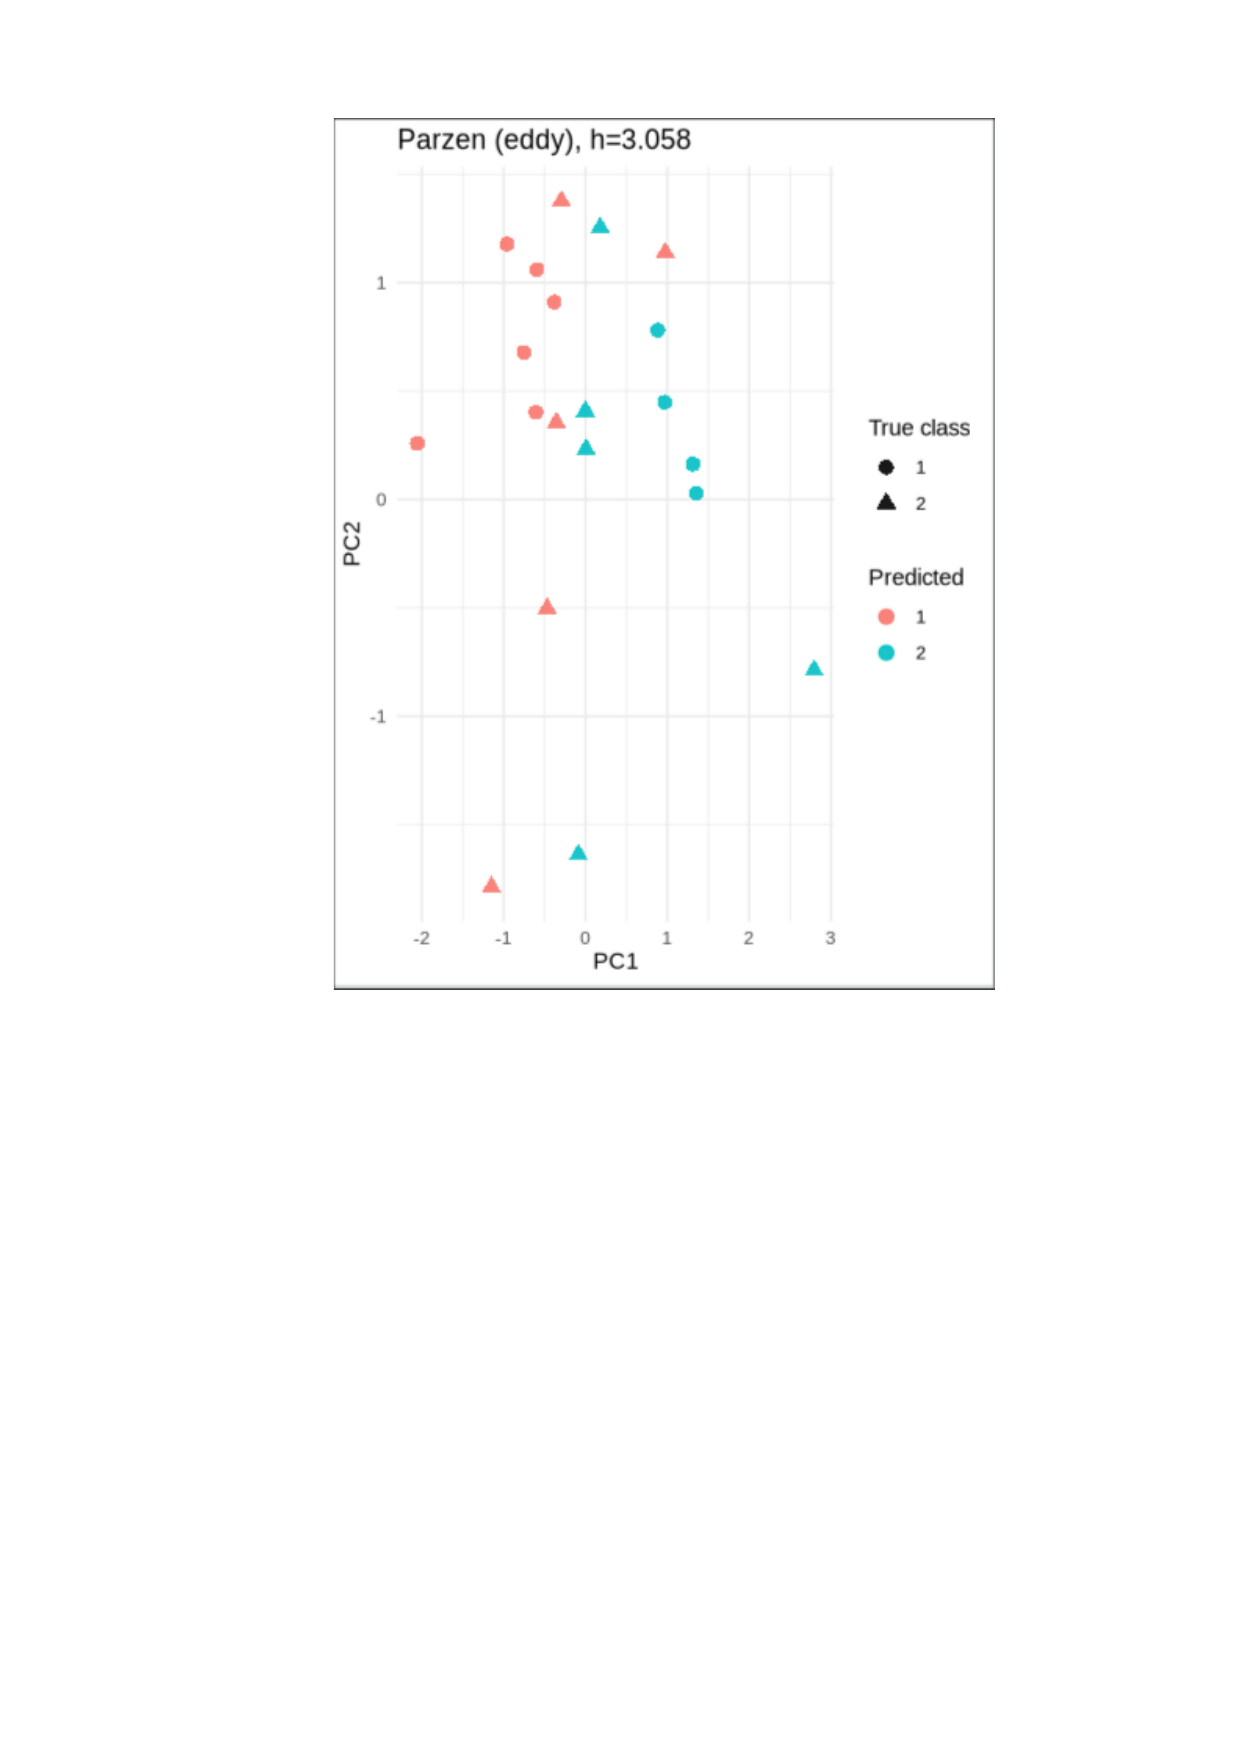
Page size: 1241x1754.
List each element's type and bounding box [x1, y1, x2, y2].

picture [333, 118, 995, 990]
